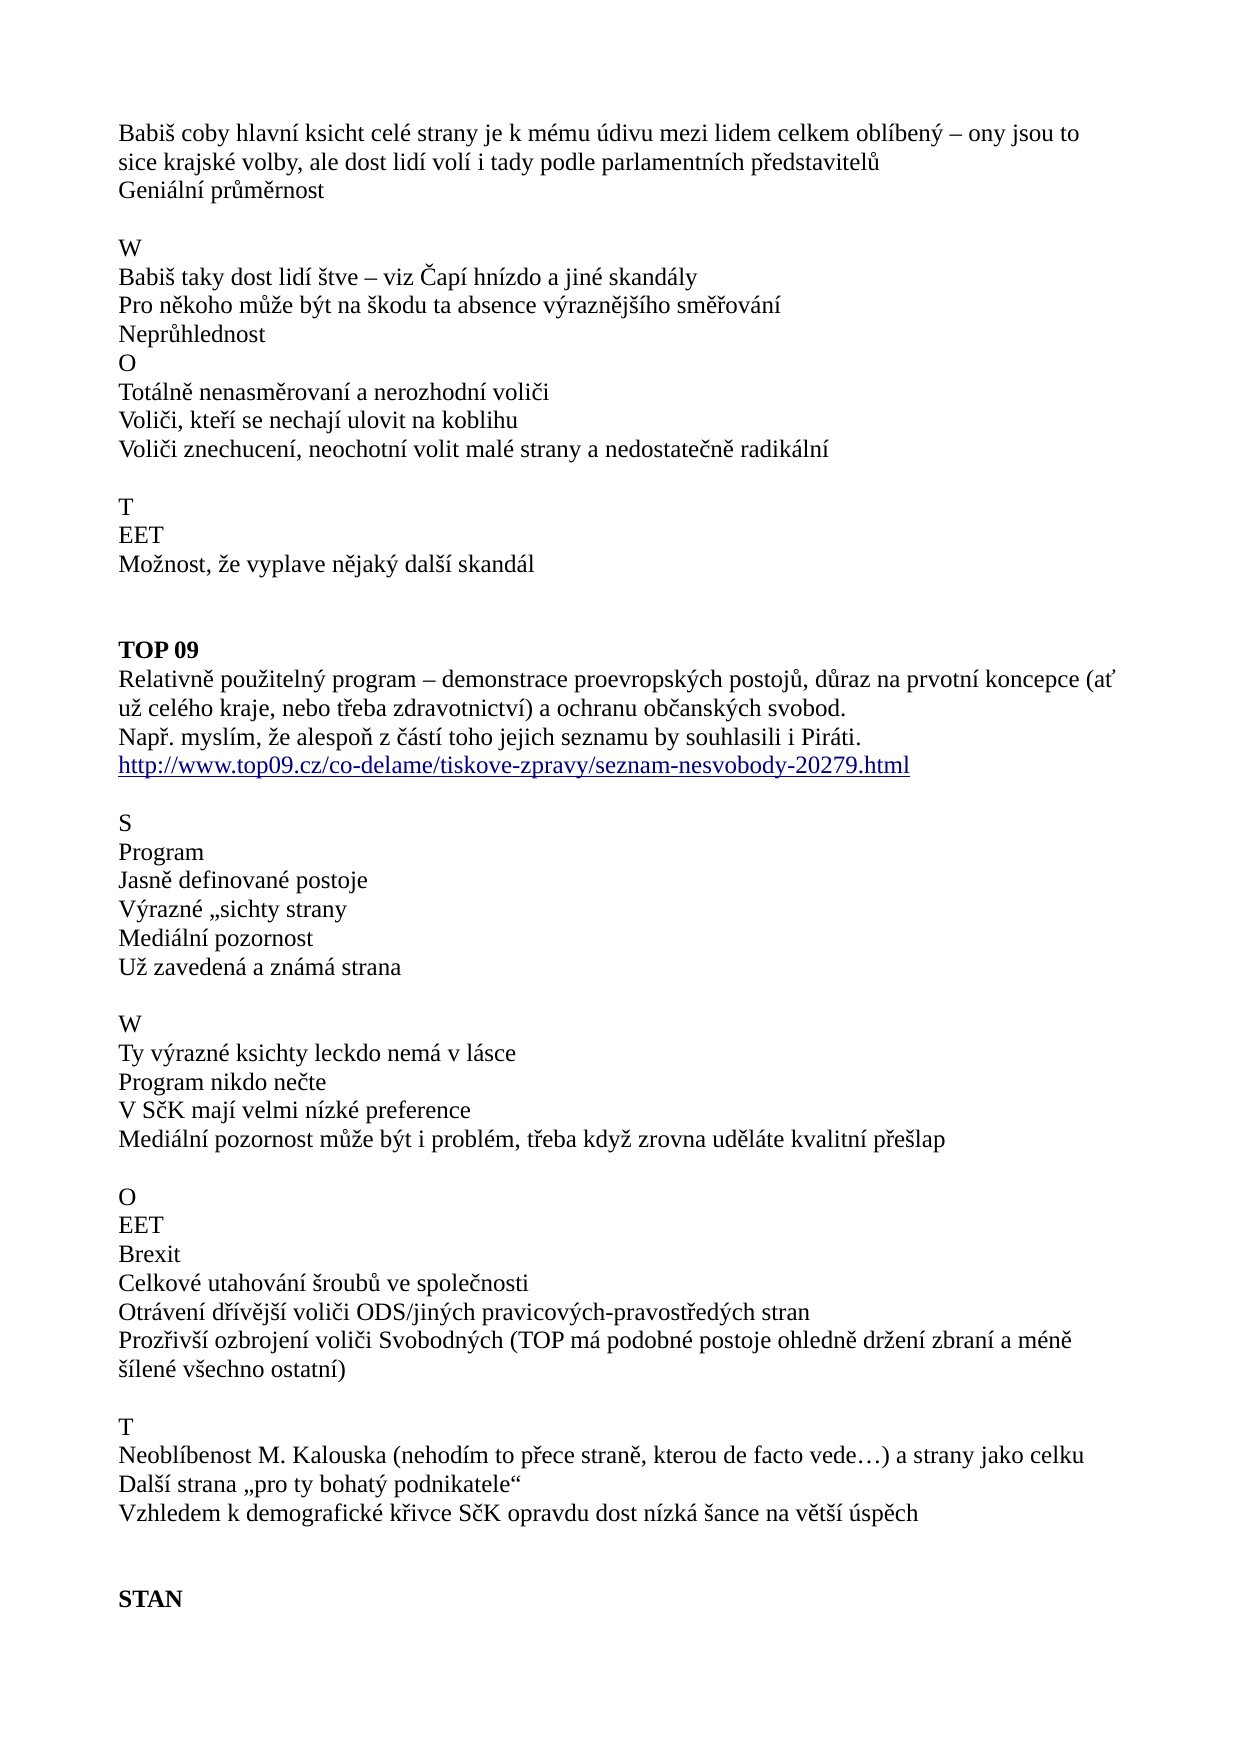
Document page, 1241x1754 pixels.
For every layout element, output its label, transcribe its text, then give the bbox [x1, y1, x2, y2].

text EET [118, 521, 1122, 549]
text V SčK mají velmi nízké preference [118, 1096, 1122, 1124]
text Neoblíbenost M. Kalouska (nehodím to přece straně, kterou de facto vede…) a strany jako celku [118, 1441, 1122, 1469]
text W [118, 1009, 1122, 1038]
text EET [118, 1211, 1122, 1239]
text Relativně použitelný program – demonstrace proevropských postojů, důraz na prvotní koncepce (ať už celého kraje, nebo třeba zdravotnictví) a ochranu občanských svobod. [118, 664, 1122, 722]
text W [118, 233, 1122, 262]
text Totálně nenasměrovaní a nerozhodní voliči [118, 377, 1122, 406]
text Ty výrazné ksichty leckdo nemá v lásce [118, 1038, 1122, 1067]
text Mediální pozornost [118, 923, 1122, 952]
text Možnost, že vyplave nějaký další skandál [118, 549, 1122, 578]
text STAN [118, 1584, 1122, 1613]
text Babiš taky dost lidí štve – viz Čapí hnízdo a jiné skandály [118, 262, 1122, 291]
text O [118, 348, 1122, 377]
text Otrávení dřívější voliči ODS/jiných pravicových-pravostředých stran [118, 1297, 1122, 1326]
text TOP 09 [118, 636, 1122, 664]
text Program nikdo nečte [118, 1067, 1122, 1096]
text S [118, 808, 1122, 837]
text Voliči, kteří se nechají ulovit na koblihu [118, 406, 1122, 434]
text Mediální pozornost může být i problém, třeba když zrovna uděláte kvalitní přešlap [118, 1124, 1122, 1153]
text http://www.top09.cz/co-delame/tiskove-zpravy/seznam-nesvobody-20279.html [118, 751, 1122, 779]
text Už zavedená a známá strana [118, 952, 1122, 981]
text Brexit [118, 1239, 1122, 1268]
text Další strana „pro ty bohatý podnikatele“ [118, 1469, 1122, 1498]
text Pro někoho může být na škodu ta absence výraznějšího směřování [118, 291, 1122, 319]
text Program [118, 837, 1122, 866]
text T [118, 492, 1122, 521]
text Voliči znechucení, neochotní volit malé strany a nedostatečně radikální [118, 434, 1122, 463]
text Celkové utahování šroubů ve společnosti [118, 1268, 1122, 1297]
text Výrazné „sichty strany [118, 894, 1122, 923]
text Geniální průměrnost [118, 176, 1122, 204]
text Babiš coby hlavní ksicht celé strany je k mému údivu mezi lidem celkem oblíbený – ony jsou to sice krajské volby, ale dost lidí volí i tady podle parlamentních představitelů [118, 118, 1122, 176]
text Jasně definované postoje [118, 866, 1122, 894]
text Neprůhlednost [118, 319, 1122, 348]
text Prozřivší ozbrojení voliči Svobodných (TOP má podobné postoje ohledně držení zbraní a méně šílené všechno ostatní) [118, 1326, 1122, 1383]
text Vzhledem k demografické křivce SčK opravdu dost nízká šance na větší úspěch [118, 1498, 1122, 1527]
text O [118, 1182, 1122, 1211]
text Např. myslím, že alespoň z částí toho jejich seznamu by souhlasili i Piráti. [118, 722, 1122, 751]
text T [118, 1412, 1122, 1441]
